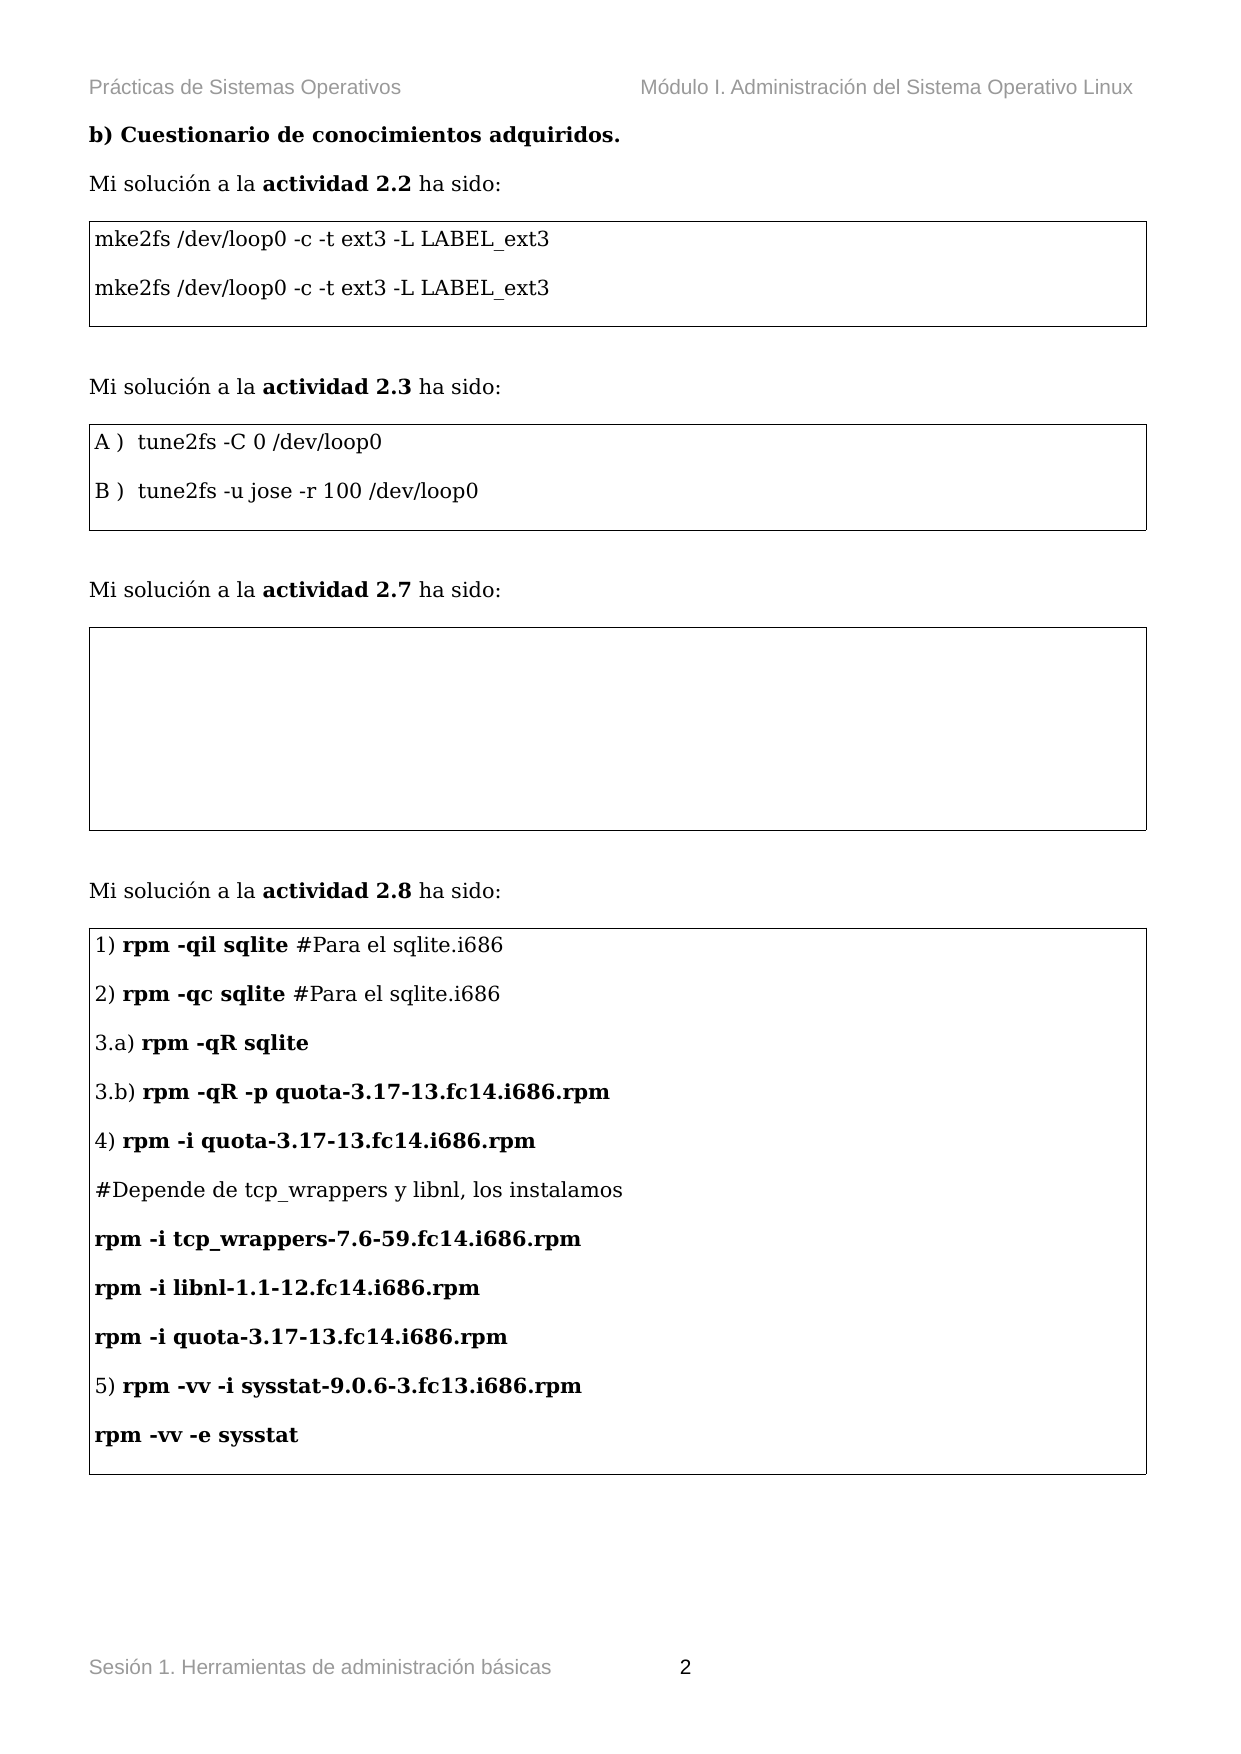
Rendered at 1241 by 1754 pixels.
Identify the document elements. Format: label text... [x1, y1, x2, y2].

table_header mke2fs /dev/loop0 -c -t ext3 -L LABEL_ext3 mke2fs /dev/loop0 -c -t ext3 -L LABEL_ext3 [90, 222, 1146, 326]
text Mi solución a la actividad 2.8 ha sido: [89, 878, 1146, 903]
table_header A ) tune2fs -C 0 /dev/loop0 B ) tune2fs -u jose -r 100 /dev/loop0 [90, 425, 1146, 529]
text Mi solución a la actividad 2.3 ha sido: [89, 375, 1146, 400]
text Mi solución a la actividad 2.7 ha sido: [89, 578, 1146, 603]
text Mi solución a la actividad 2.2 ha sido: [89, 172, 1146, 197]
table_header [90, 628, 1146, 830]
text b) Cuestionario de conocimientos adquiridos. [89, 123, 1146, 148]
table_header 1) rpm -qil sqlite #Para el sqlite.i686 2) rpm -qc sqlite #Para el sqlite.i686 3.a) rpm -qR sqlite 3.b) rpm -qR -p quota-3.17-13.fc14.i686.rpm 4) rpm -i quota-3.17-13.fc14.i686.rpm #Depende de tcp_wrappers y libnl, los instalamos rpm -i tcp_wrappers-7.6-59.fc14.i686.rpm rpm -i libnl-1.1-12.fc14.i686.rpm rpm -i quota-3.17-13.fc14.i686.rpm 5) rpm -vv -i sysstat-9.0.6-3.fc13.i686.rpm rpm -vv -e sysstat [90, 929, 1146, 1474]
